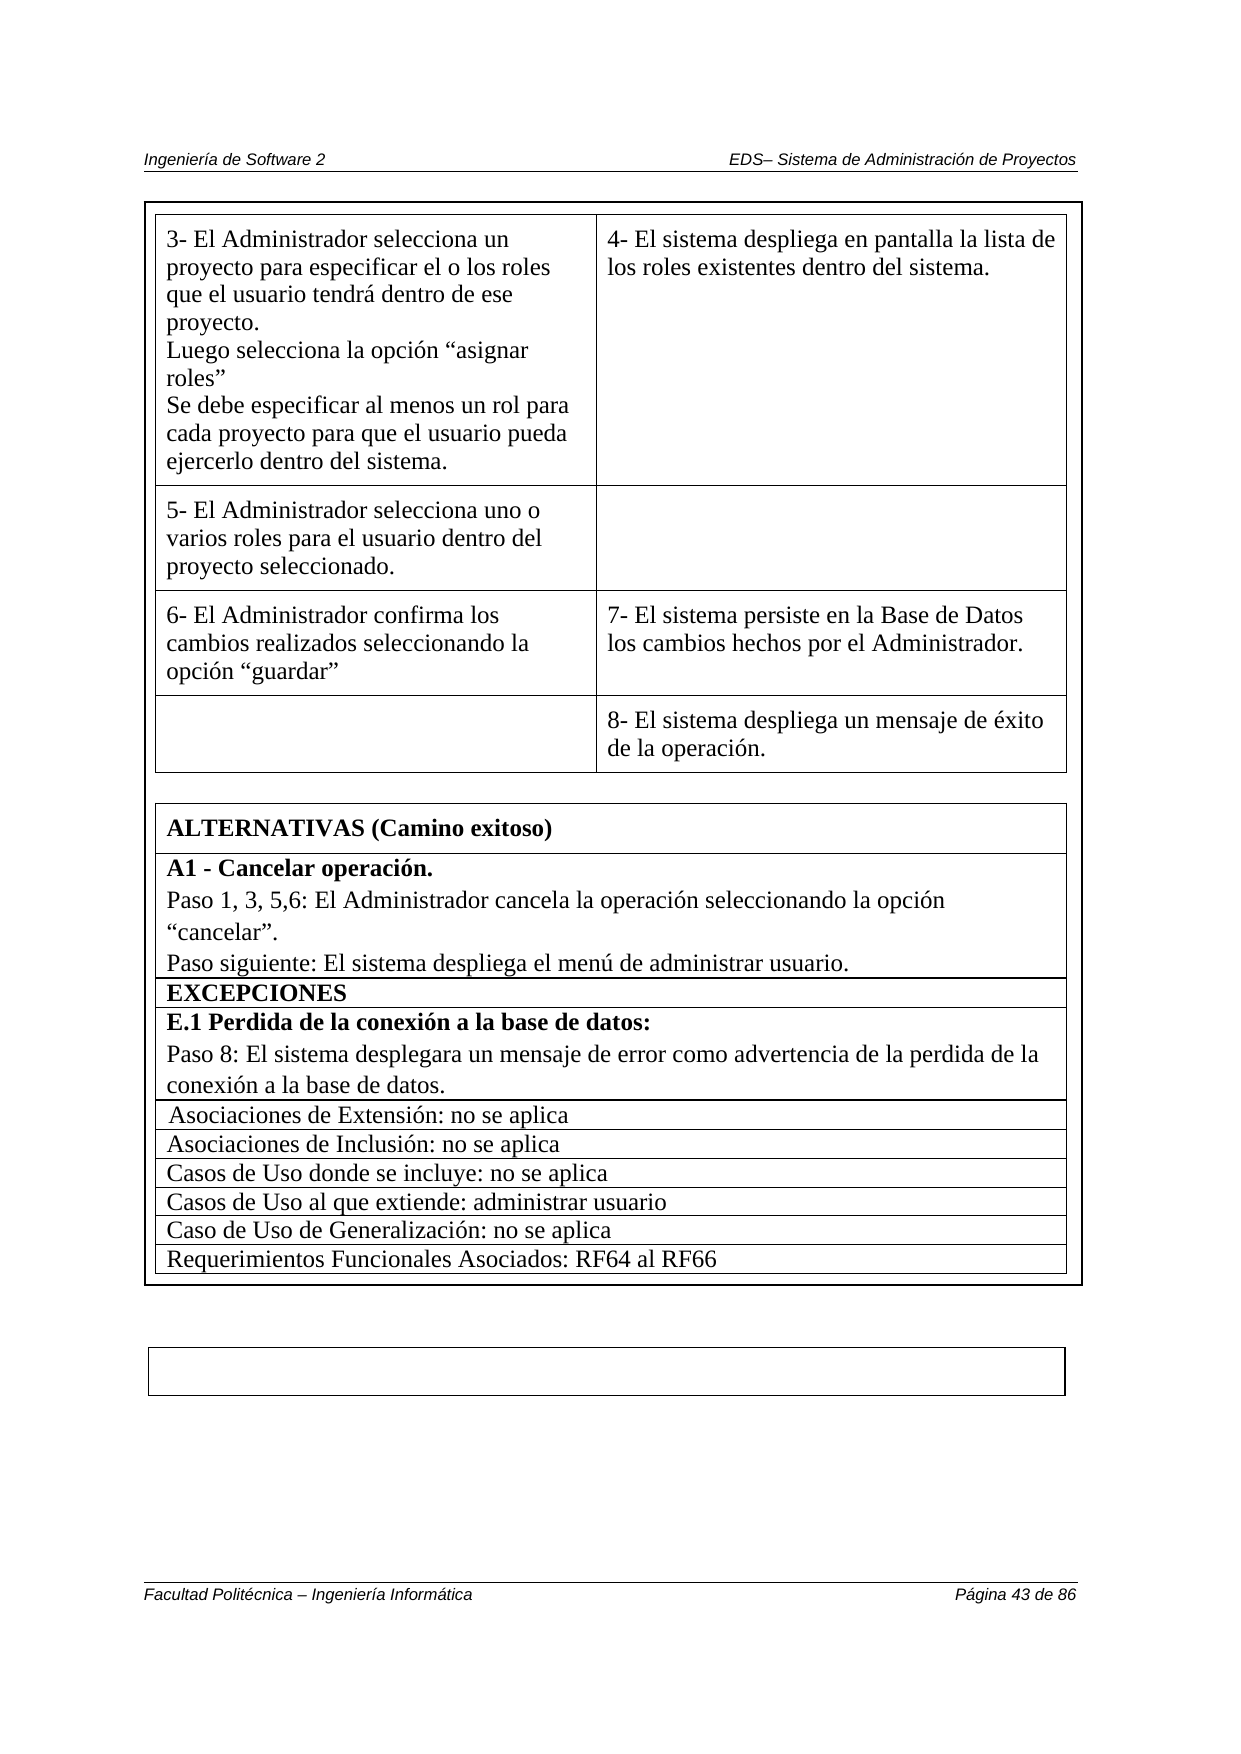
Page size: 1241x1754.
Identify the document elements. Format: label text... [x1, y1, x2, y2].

table_cell Asociaciones de Inclusión: no se aplica [156, 1130, 1066, 1158]
table_cell Caso de Uso de Generalización: no se aplica [156, 1216, 1066, 1244]
table_cell E.1 Perdida de la conexión a la base de datos: Paso 8: El sistema desplegara un mensaje de error como advertencia de la perdida de la conexión a la base de datos. [156, 1008, 1066, 1099]
table_cell 3- El Administrador selecciona un proyecto para especificar el o los roles que el usuario tendrá dentro de ese proyecto. Luego selecciona la opción “asignar roles” Se debe especificar al menos un rol para cada proyecto para que el usuario pueda ejercerlo dentro del sistema. [156, 215, 596, 485]
table_header [149, 1348, 1064, 1394]
table_header [146, 203, 1081, 1284]
table_cell 7- El sistema persiste en la Base de Datos los cambios hechos por el Administrador. [597, 591, 1066, 695]
table_cell Requerimientos Funcionales Asociados: RF64 al RF66 [156, 1245, 1066, 1273]
table_cell [156, 696, 596, 772]
table_cell A1 - Cancelar operación. Paso 1, 3, 5,6: El Administrador cancela la operación seleccionando la opción “cancelar”. Paso siguiente: El sistema despliega el menú de administrar usuario. [156, 854, 1066, 977]
table_header EXCEPCIONES [156, 979, 1066, 1007]
table_cell 5- El Administrador selecciona uno o varios roles para el usuario dentro del proyecto seleccionado. [156, 486, 596, 590]
table_cell Casos de Uso al que extiende: administrar usuario [156, 1188, 1066, 1215]
table_header Asociaciones de Extensión: no se aplica [156, 1101, 1066, 1129]
table_header ALTERNATIVAS (Camino exitoso) [156, 804, 1066, 853]
table_cell 6- El Administrador confirma los cambios realizados seleccionando la opción “guardar” [156, 591, 596, 695]
table_cell 8- El sistema despliega un mensaje de éxito de la operación. [597, 696, 1066, 772]
table_cell [597, 486, 1066, 590]
table_cell 4- El sistema despliega en pantalla la lista de los roles existentes dentro del sistema. [597, 215, 1066, 485]
table_cell Casos de Uso donde se incluye: no se aplica [156, 1159, 1066, 1187]
